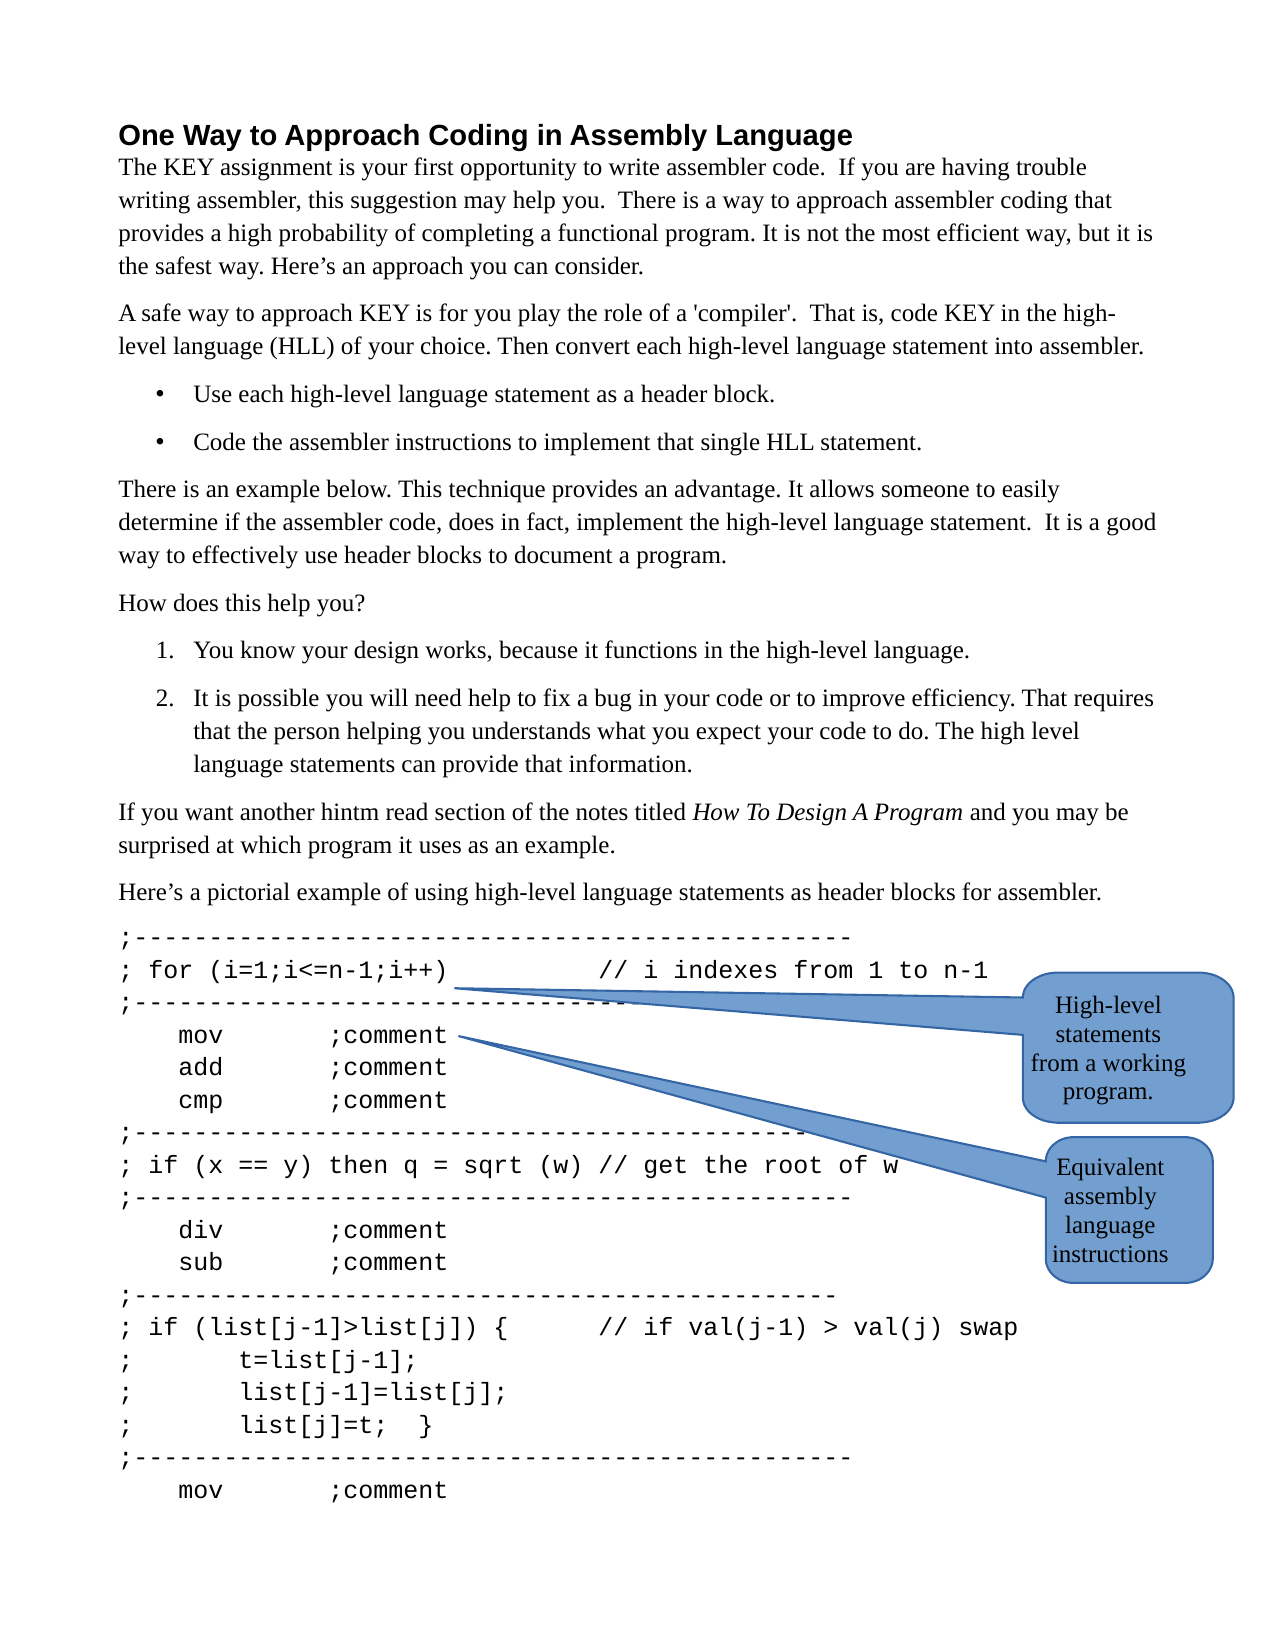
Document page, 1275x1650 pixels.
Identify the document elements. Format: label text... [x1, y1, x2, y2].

list You know your design works, because it functions in the high-level language. [156, 635, 1157, 664]
subtitle One Way to Approach Coding in Assembly Language [118, 118, 1157, 152]
list Code the assembler instructions to implement that single HLL statement. [156, 427, 1157, 455]
text ;------------------------------------------------ ; for (i=1;i<=n-1;i++) // i indexes from 1 to n-1 ;------------------------------------------------ mov ;comment add ;comment cmp ;comment ;------------------------------------------------ ; if (x == y) then q = sqrt (w) // get the root of w ;------------------------------------------------ div ;comment sub ;comment ;----------------------------------------------- ; if (list[j-1]>list[j]) { // if val(j-1) > val(j) swap ; t=list[j-1]; ; list[j-1]=list[j]; ; list[j]=t; } ;------------------------------------------------ mov ;comment sub ;comment cmp ;comment mov ;comment [118, 925, 1157, 1506]
list Use each high-level language statement as a header block. [156, 379, 1157, 408]
text If you want another hintm read section of the notes titled How To Design A Program and you may be surprised at which program it uses as an example. [118, 797, 1157, 858]
text The KEY assignment is your first opportunity to write assembler code. If you are having trouble writing assembler, this suggestion may help you. There is a way to approach assembler coding that provides a high probability of completing a functional program. It is not the most efficient way, but it is the safest way. Here’s an approach you can consider. [118, 152, 1157, 279]
text Here’s a pictorial example of using high-level language statements as header blocks for assembler. [118, 877, 1157, 906]
text There is an example below. This technique provides an advantage. It allows someone to easily determine if the assembler code, does in fact, implement the high-level language statement. It is a good way to effectively use header blocks to document a program. [118, 474, 1157, 569]
list It is possible you will need help to fix a bug in your code or to improve efficiency. That requires that the person helping you understands what you expect your code to do. The high level language statements can provide that information. [156, 683, 1157, 778]
text How does this help you? [118, 588, 1157, 617]
text A safe way to approach KEY is for you play the role of a 'compiler'. That is, code KEY in the high-level language (HLL) of your choice. Then convert each high-level language statement into assembler. [118, 298, 1157, 360]
